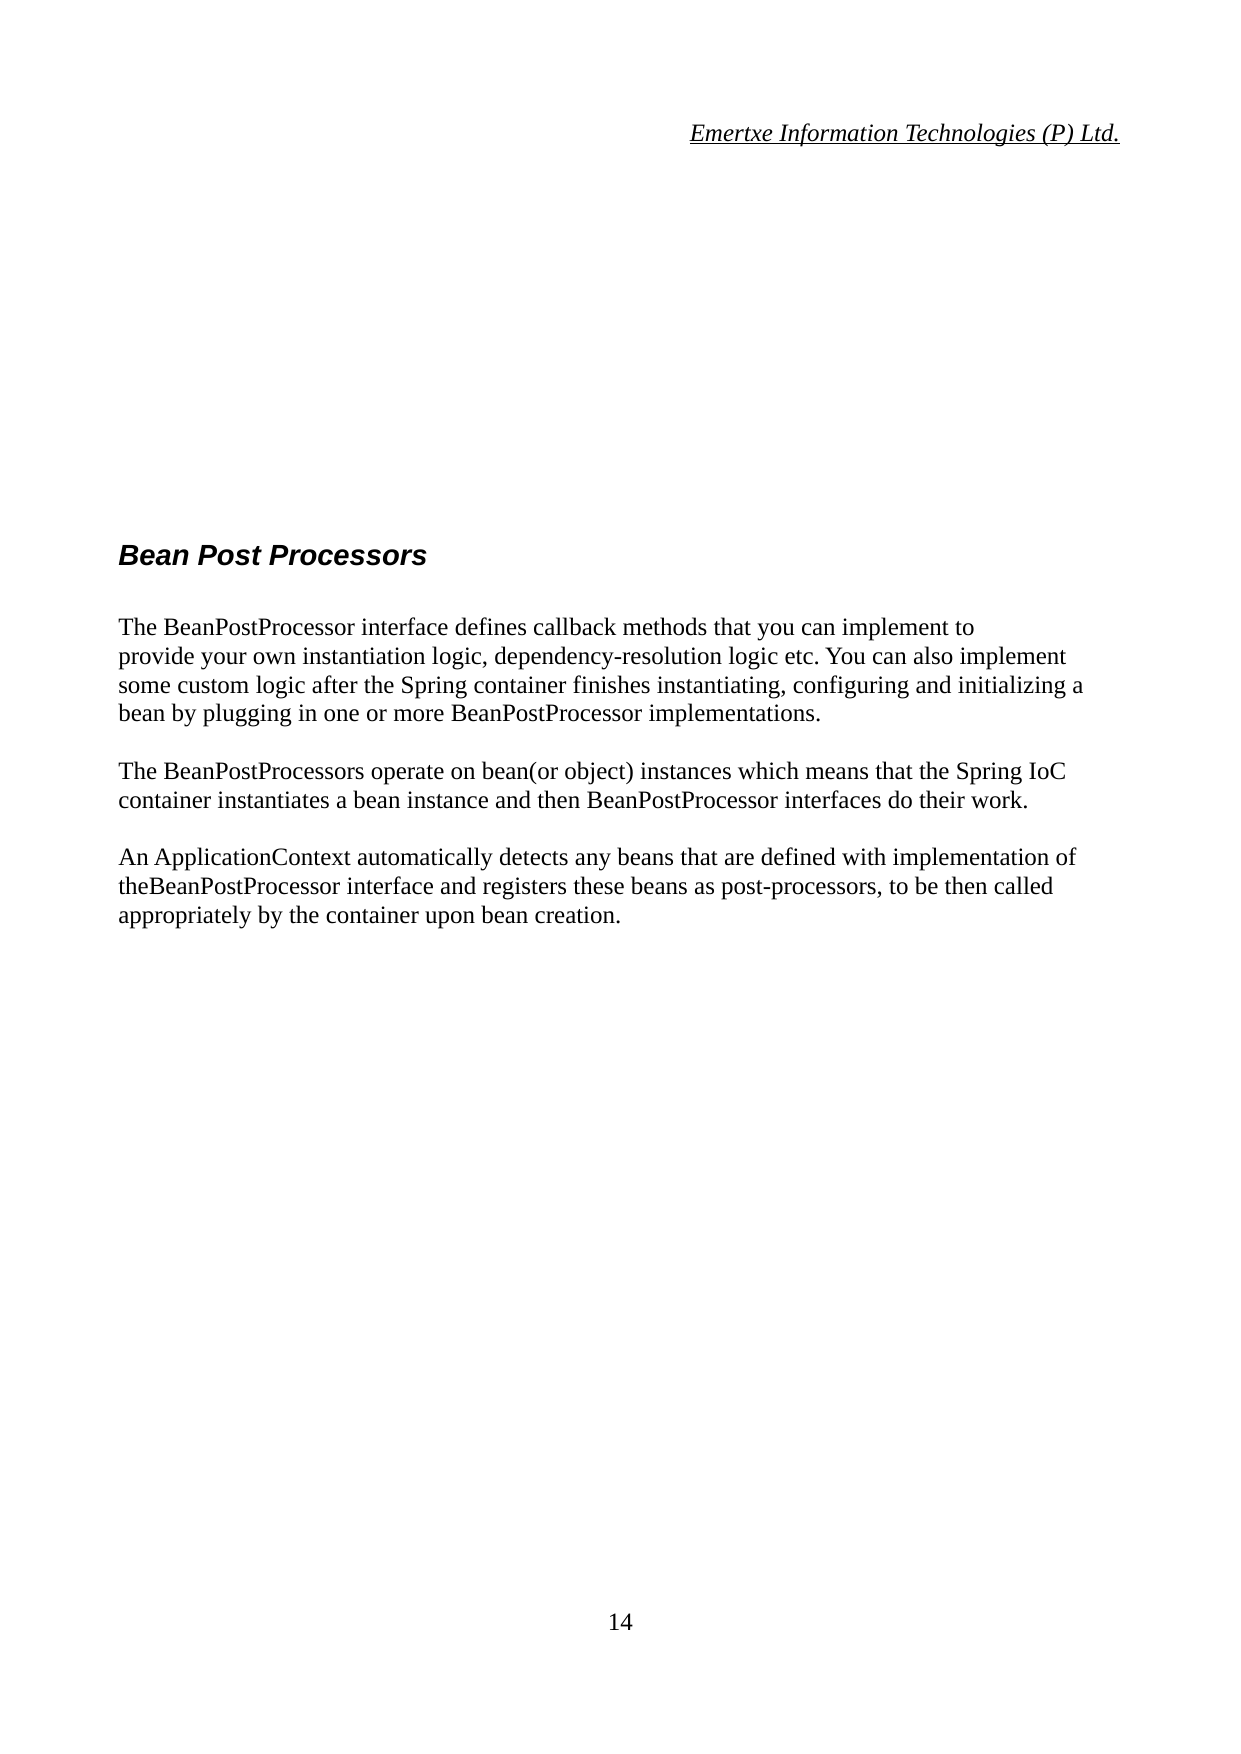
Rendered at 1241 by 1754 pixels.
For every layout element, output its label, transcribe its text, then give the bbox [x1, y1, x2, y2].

text some custom logic after the Spring container finishes instantiating, configuring and initializing a [118, 670, 1122, 698]
subtitle Bean Post Processors [118, 537, 1122, 571]
text The BeanPostProcessors operate on bean(or object) instances which means that the Spring IoC container instantiates a bean instance and then BeanPostProcessor interfaces do their work. [118, 756, 1122, 813]
text provide your own instantiation logic, dependency-resolution logic etc. You can also implement [118, 641, 1122, 670]
text The BeanPostProcessor interface defines callback methods that you can implement to [118, 612, 1122, 641]
text An ApplicationContext automatically detects any beans that are defined with implementation of theBeanPostProcessor interface and registers these beans as post-processors, to be then called appropriately by the container upon bean creation. [118, 842, 1122, 928]
text bean by plugging in one or more BeanPostProcessor implementations. [118, 698, 1122, 727]
